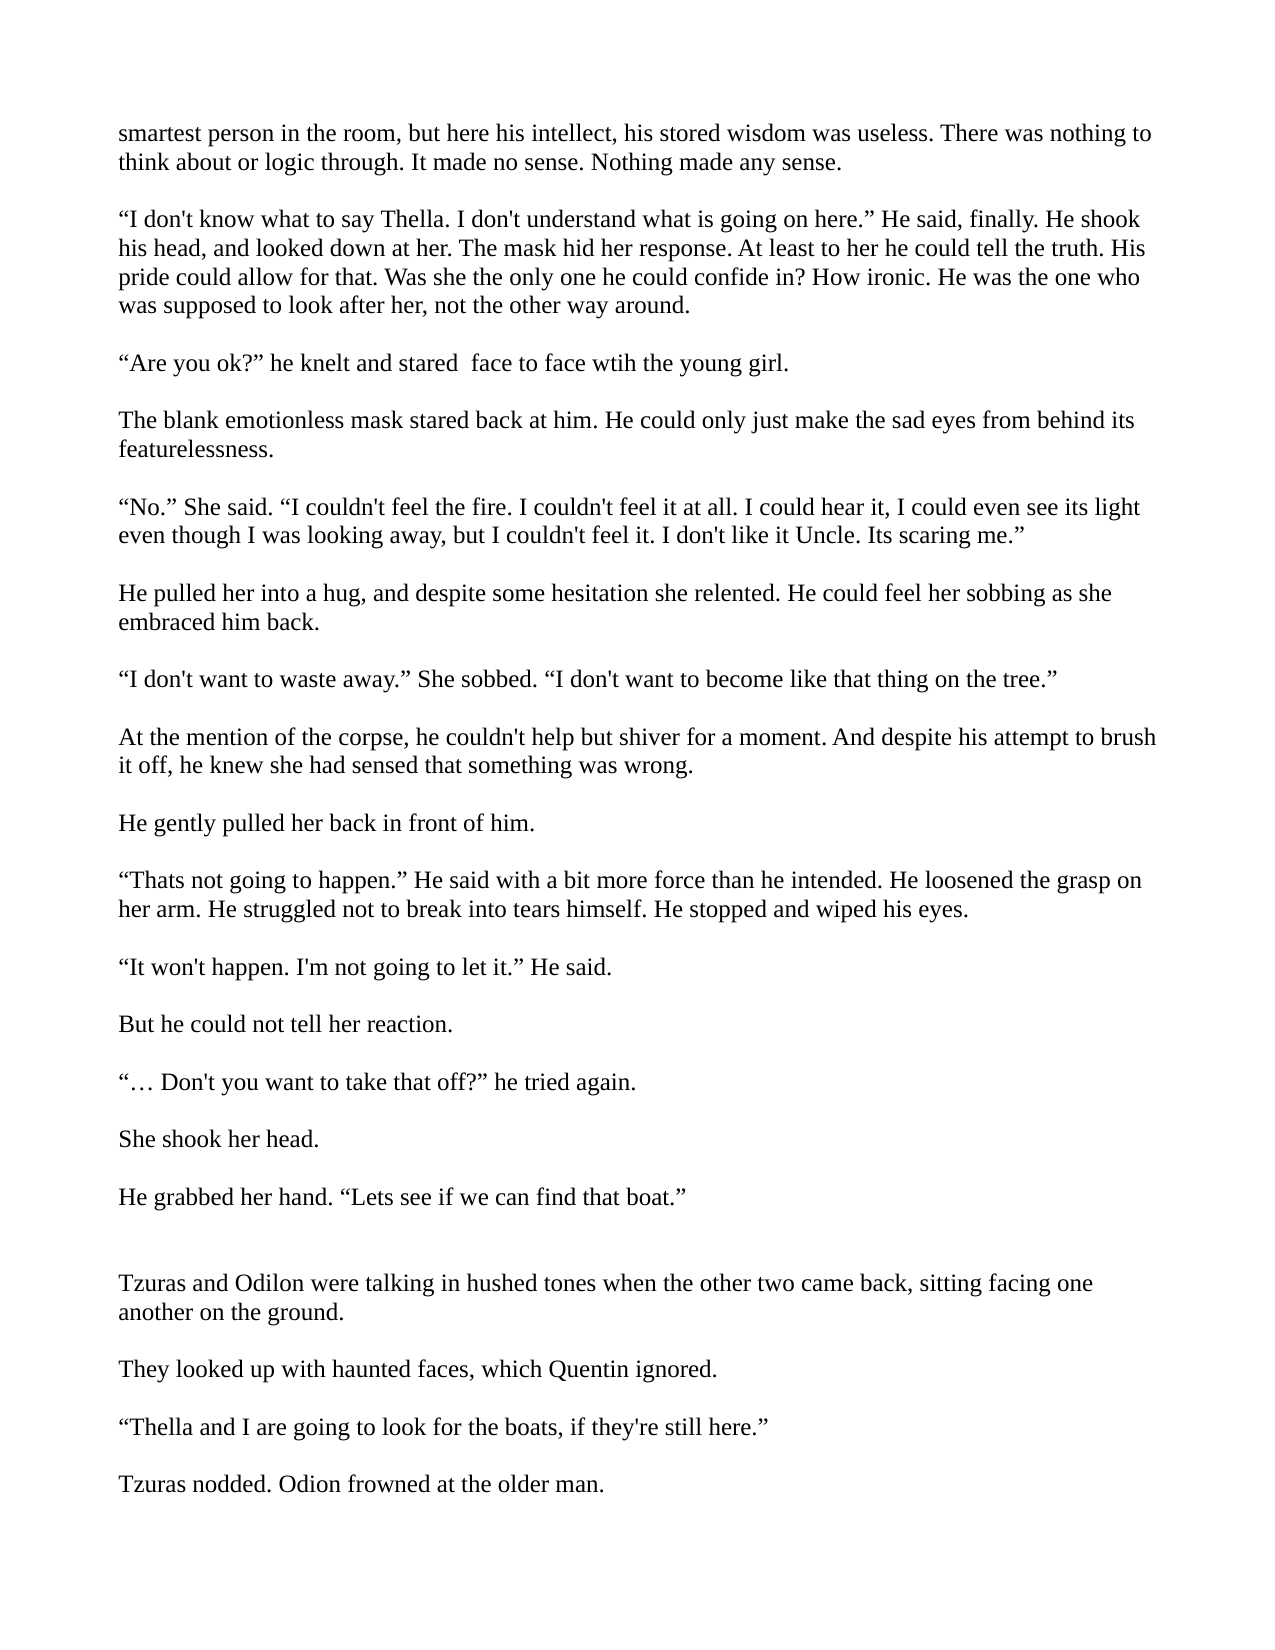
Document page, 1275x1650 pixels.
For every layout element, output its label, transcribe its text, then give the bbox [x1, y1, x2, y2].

text “It won't happen. I'm not going to let it.” He said. [118, 952, 1157, 981]
text He gently pulled her back in front of him. [118, 808, 1157, 837]
text “Are you ok?” he knelt and stared face to face wtih the young girl. [118, 348, 1157, 377]
text At the mention of the corpse, he couldn't help but shiver for a moment. And despite his attempt to brush it off, he knew she had sensed that something was wrong. [118, 722, 1157, 779]
text Tzuras nodded. Odion frowned at the older man. [118, 1469, 1157, 1498]
text “I don't know what to say Thella. I don't understand what is going on here.” He said, finally. He shook his head, and looked down at her. The mask hid her response. At least to her he could tell the truth. His pride could allow for that. Was she the only one he could confide in? How ironic. He was the one who was supposed to look after her, not the other way around. [118, 204, 1157, 319]
text “I don't want to waste away.” She sobbed. “I don't want to become like that thing on the tree.” [118, 664, 1157, 693]
text The blank emotionless mask stared back at him. He could only just make the sad eyes from behind its featurelessness. [118, 406, 1157, 463]
text Tzuras and Odilon were talking in hushed tones when the other two came back, sitting facing one another on the ground. [118, 1268, 1157, 1326]
text “Thats not going to happen.” He said with a bit more force than he intended. He loosened the grasp on her arm. He struggled not to break into tears himself. He stopped and wiped his eyes. [118, 866, 1157, 923]
text They looked up with haunted faces, which Quentin ignored. [118, 1354, 1157, 1383]
text “No.” She said. “I couldn't feel the fire. I couldn't feel it at all. I could hear it, I could even see its light even though I was looking away, but I couldn't feel it. I don't like it Uncle. Its scaring me.” [118, 492, 1157, 549]
text “… Don't you want to take that off?” he tried again. [118, 1067, 1157, 1096]
text He pulled her into a hug, and despite some hesitation she relented. He could feel her sobbing as she embraced him back. [118, 578, 1157, 636]
text He grabbed her hand. “Lets see if we can find that boat.” [118, 1182, 1157, 1211]
text But he could not tell her reaction. [118, 1009, 1157, 1038]
text She shook her head. [118, 1124, 1157, 1153]
text “Thella and I are going to look for the boats, if they're still here.” [118, 1412, 1157, 1441]
text smartest person in the room, but here his intellect, his stored wisdom was useless. There was nothing to think about or logic through. It made no sense. Nothing made any sense. [118, 118, 1157, 176]
